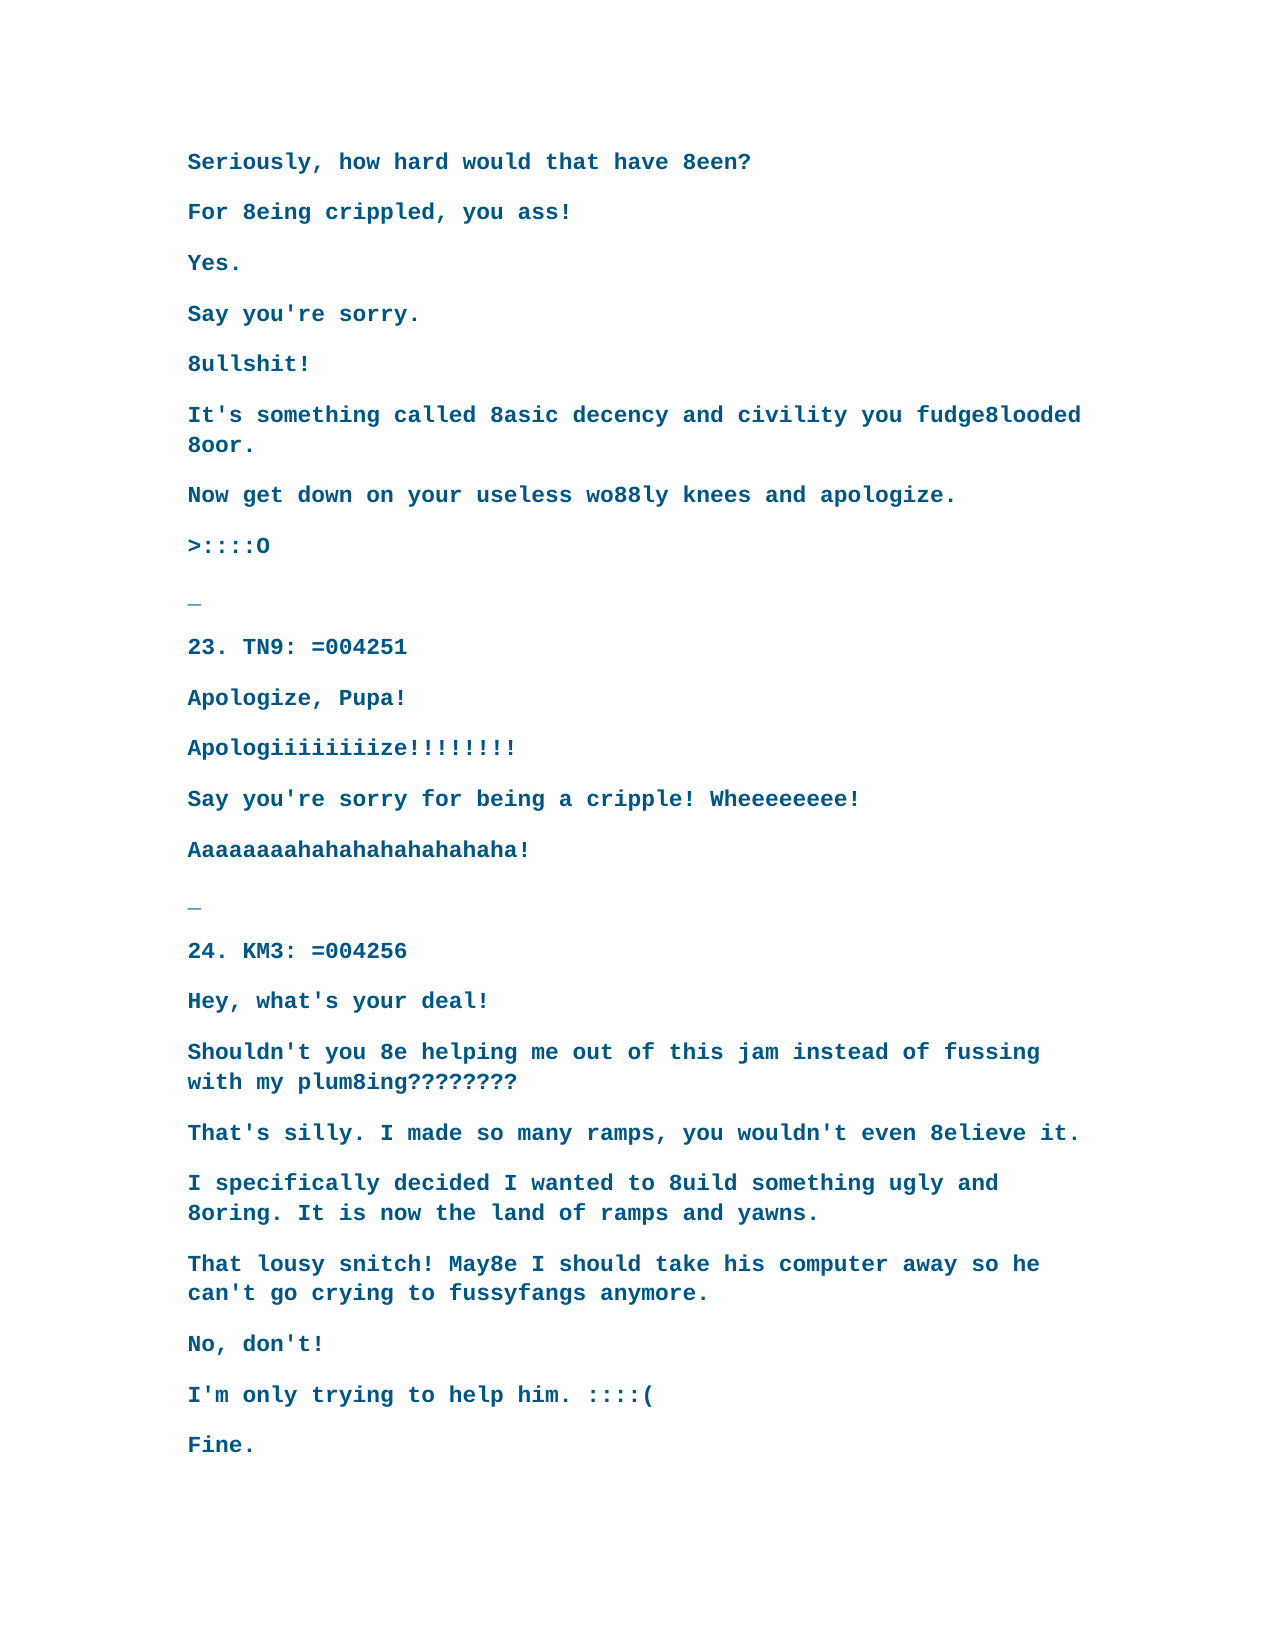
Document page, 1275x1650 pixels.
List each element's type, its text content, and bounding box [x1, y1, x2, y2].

text Say you're sorry. [187, 302, 1087, 328]
text Hey, what's your deal! [187, 990, 1087, 1016]
text It's something called 8asic decency and civility you fudge8looded 8oor. [187, 403, 1087, 459]
text Apologize, Pupa! [187, 686, 1087, 712]
text 24. KM3: =004256 [187, 939, 1087, 965]
text Yes. [187, 251, 1087, 277]
text >::::O [187, 534, 1087, 560]
text Now get down on your useless wo88ly knees and apologize. [187, 483, 1087, 509]
text No, don't! [187, 1332, 1087, 1358]
text 8ullshit! [187, 352, 1087, 378]
text Aaaaaaaahahahahahahahaha! [187, 838, 1087, 864]
text _ [187, 585, 1087, 611]
text I'm only trying to help him. ::::( [187, 1383, 1087, 1409]
text That lousy snitch! May8e I should take his computer away so he can't go crying to fussyfangs anymore. [187, 1252, 1087, 1308]
text That's silly. I made so many ramps, you wouldn't even 8elieve it. [187, 1121, 1087, 1147]
text Say you're sorry for being a cripple! Wheeeeeeee! [187, 787, 1087, 813]
text 23. TN9: =004251 [187, 635, 1087, 661]
text Fine. [187, 1433, 1087, 1459]
text I specifically decided I wanted to 8uild something ugly and 8oring. It is now the land of ramps and yawns. [187, 1171, 1087, 1227]
text Seriously, how hard would that have 8een? [187, 150, 1087, 176]
text _ [187, 888, 1087, 914]
text For 8eing crippled, you ass! [187, 201, 1087, 227]
text Shouldn't you 8e helping me out of this jam instead of fussing with my plum8ing???????? [187, 1040, 1087, 1096]
text Apologiiiiiiiize!!!!!!!! [187, 737, 1087, 763]
